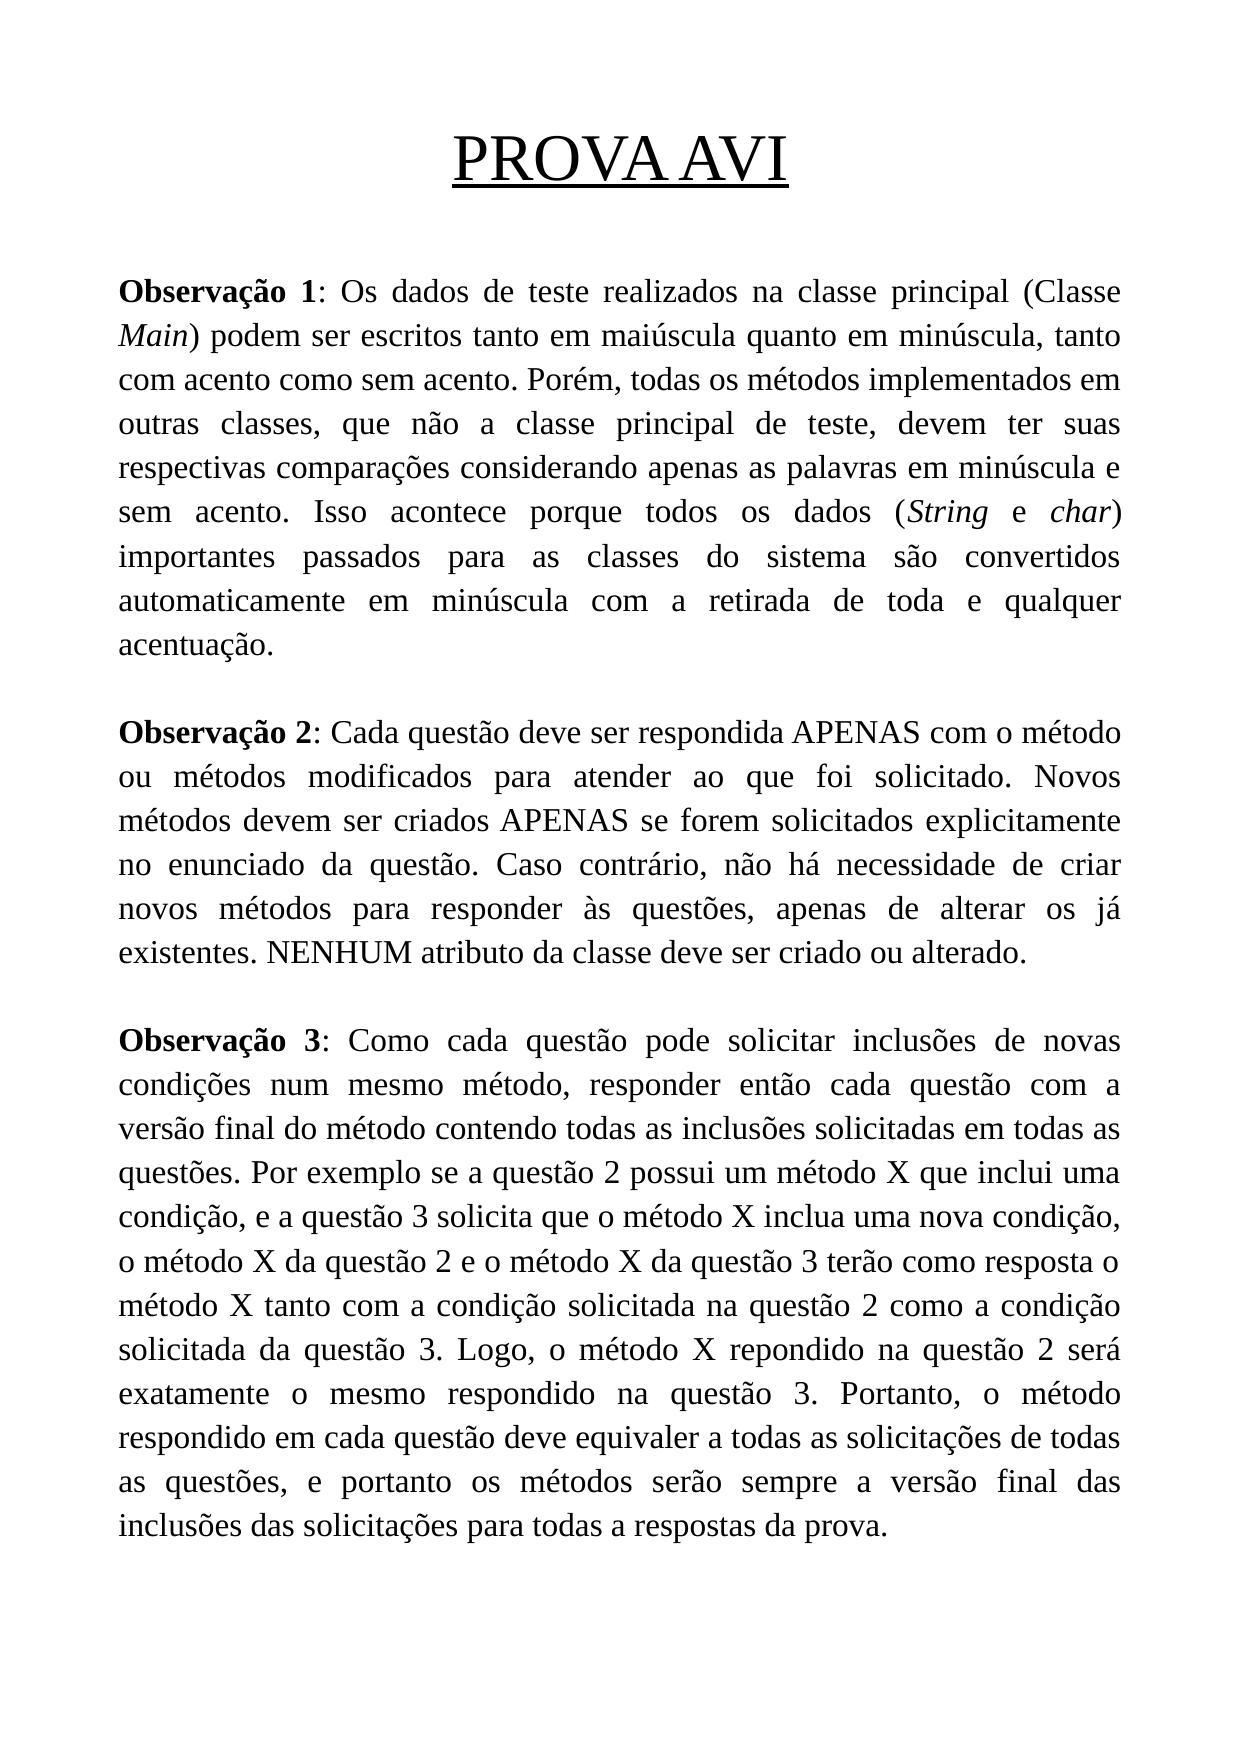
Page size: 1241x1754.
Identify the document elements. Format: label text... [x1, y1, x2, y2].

text Observação 2: Cada questão deve ser respondida APENAS com o método ou métodos modificados para atender ao que foi solicitado. Novos métodos devem ser criados APENAS se forem solicitados explicitamente no enunciado da questão. Caso contrário, não há necessidade de criar novos métodos para responder às questões, apenas de alterar os já existentes. NENHUM atributo da classe deve ser criado ou alterado. [118, 712, 1122, 971]
text PROVA AVI [118, 118, 1122, 195]
text Observação 1: Os dados de teste realizados na classe principal (Classe Main) podem ser escritos tanto em maiúscula quanto em minúscula, tanto com acento como sem acento. Porém, todas os métodos implementados em outras classes, que não a classe principal de teste, devem ter suas respectivas comparações considerando apenas as palavras em minúscula e sem acento. Isso acontece porque todos os dados (String e char) importantes passados para as classes do sistema são convertidos automaticamente em minúscula com a retirada de toda e qualquer acentuação. [118, 271, 1122, 662]
text Observação 3: Como cada questão pode solicitar inclusões de novas condições num mesmo método, responder então cada questão com a versão final do método contendo todas as inclusões solicitadas em todas as questões. Por exemplo se a questão 2 possui um método X que inclui uma condição, e a questão 3 solicita que o método X inclua uma nova condição, o método X da questão 2 e o método X da questão 3 terão como resposta o método X tanto com a condição solicitada na questão 2 como a condição solicitada da questão 3. Logo, o método X repondido na questão 2 será exatamente o mesmo respondido na questão 3. Portanto, o método respondido em cada questão deve equivaler a todas as solicitações de todas as questões, e portanto os métodos serão sempre a versão final das inclusões das solicitações para todas a respostas da prova. [118, 1021, 1122, 1543]
